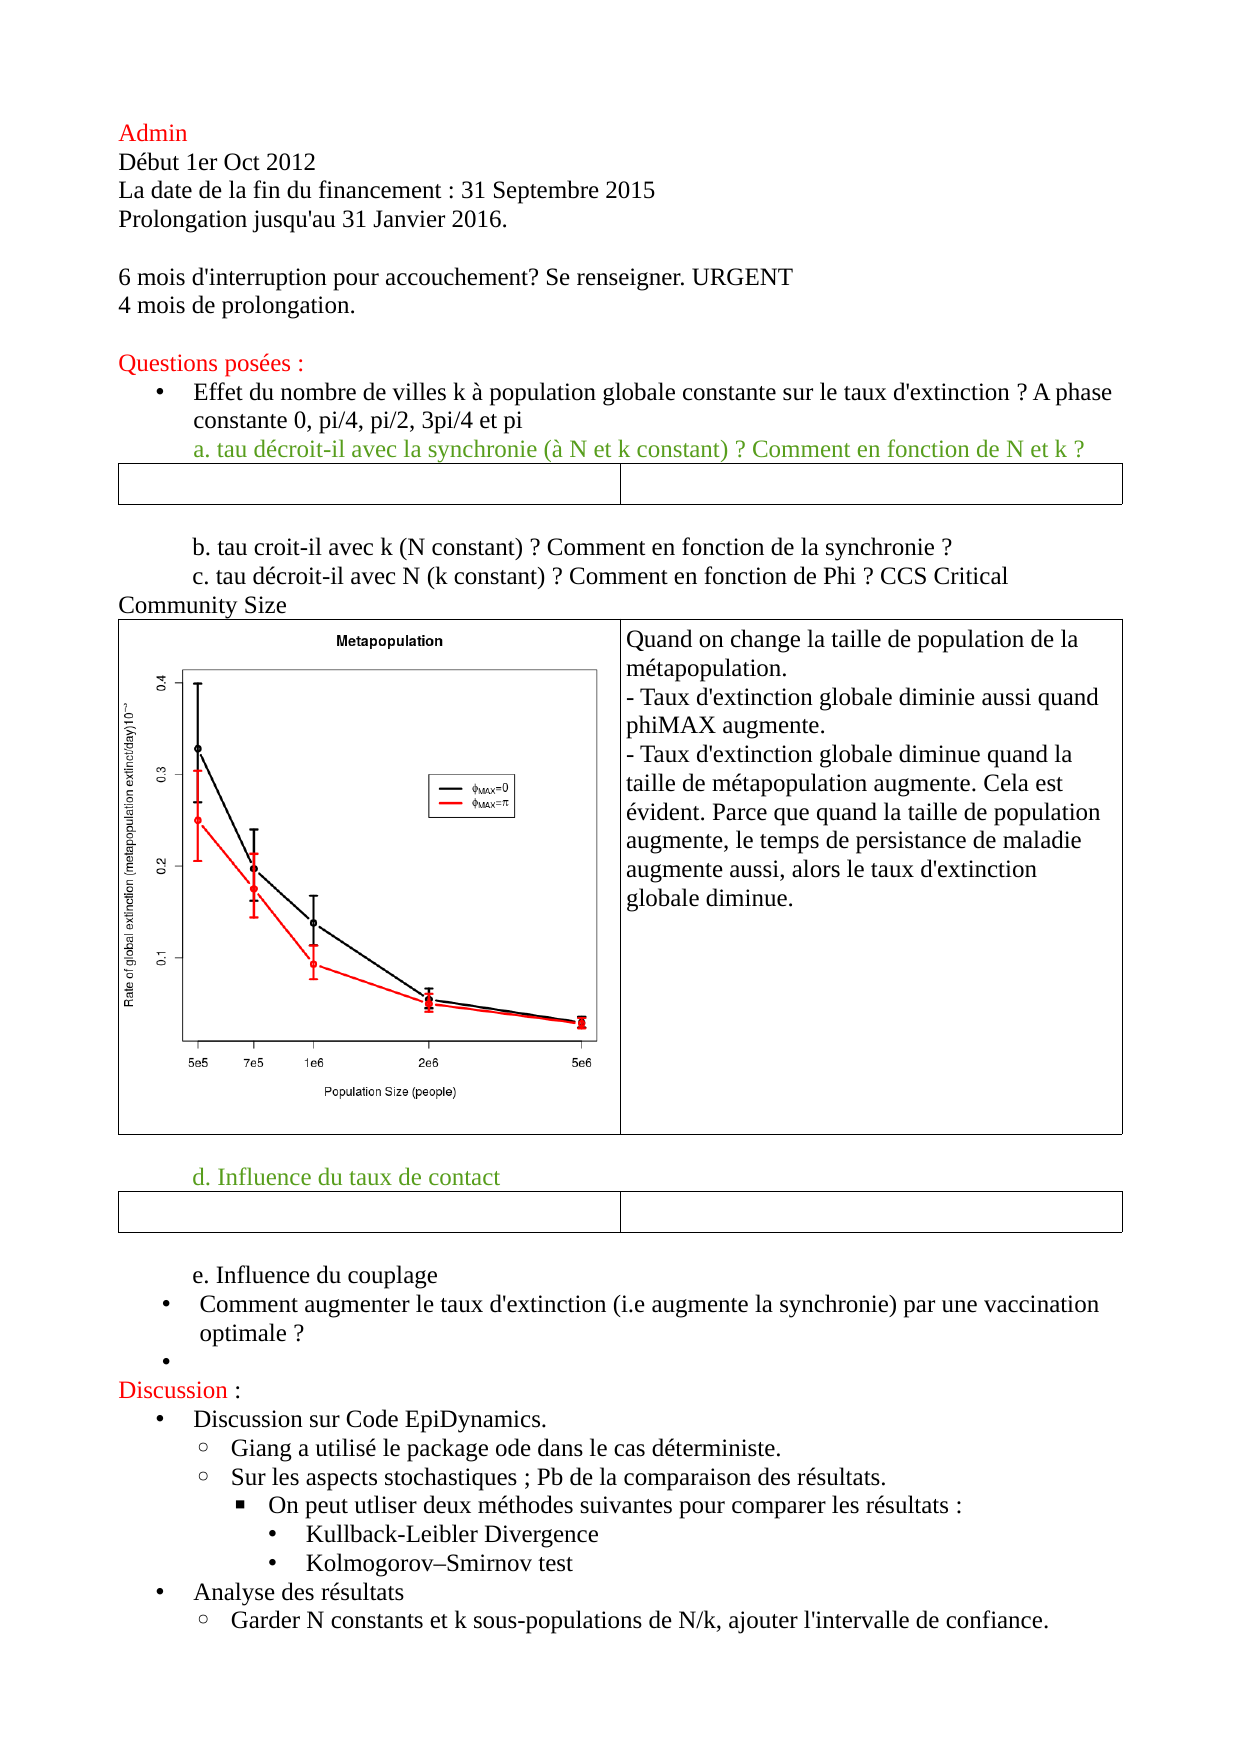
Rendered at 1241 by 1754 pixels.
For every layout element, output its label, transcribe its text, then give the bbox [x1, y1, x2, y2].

text Début 1er Oct 2012 [118, 147, 1122, 176]
text 6 mois d'interruption pour accouchement? Se renseigner. URGENT [118, 262, 1122, 291]
text e. Influence du couplage [118, 1260, 1122, 1289]
table_header [119, 464, 620, 503]
list Garder N constants et k sous-populations de N/k, ajouter l'intervalle de confiance. [193, 1605, 1122, 1634]
list Analyse des résultats [156, 1577, 1122, 1605]
list Kolmogorov–Smirnov test [268, 1548, 1122, 1577]
text Admin [118, 118, 1122, 147]
list Sur les aspects stochastiques ; Pb de la comparaison des résultats. [193, 1462, 1122, 1490]
list On peut utliser deux méthodes suivantes pour comparer les résultats : [231, 1490, 1122, 1519]
list Effet du nombre de villes k à population globale constante sur le taux d'extinction ? A phase constante 0, pi/4, pi/2, 3pi/4 et pi [156, 377, 1122, 434]
text La date de la fin du financement : 31 Septembre 2015 [118, 176, 1122, 204]
table_header Quand on change la taille de population de la métapopulation. - Taux d'extinction globale diminie aussi quand phiMAX augmente. - Taux d'extinction globale diminue quand la taille de métapopulation augmente. Cela est évident. Parce que quand la taille de population augmente, le temps de persistance de maladie augmente aussi, alors le taux d'extinction globale diminue. [621, 620, 1122, 1134]
text Discussion : [118, 1375, 1122, 1404]
picture [123, 624, 615, 1100]
list Kullback-Leibler Divergence [268, 1519, 1122, 1548]
list a. tau décroit-il avec la synchronie (à N et k constant) ? Comment en fonction de N et k ? [156, 434, 1122, 463]
list Discussion sur Code EpiDynamics. [156, 1404, 1122, 1433]
list Giang a utilisé le package ode dans le cas déterministe. [193, 1433, 1122, 1462]
table_header [119, 620, 620, 1134]
text b. tau croit-il avec k (N constant) ? Comment en fonction de la synchronie ? [118, 532, 1122, 561]
text d. Influence du taux de contact [118, 1162, 1122, 1191]
table_header [621, 1192, 1122, 1232]
table_header [119, 1192, 620, 1232]
text c. tau décroit-il avec N (k constant) ? Comment en fonction de Phi ? CCS Critical Community Size [118, 561, 1122, 618]
text Prolongation jusqu'au 31 Janvier 2016. [118, 204, 1122, 233]
table_header [621, 464, 1122, 503]
text 4 mois de prolongation. [118, 291, 1122, 319]
list Comment augmenter le taux d'extinction (i.e augmente la synchronie) par une vaccination optimale ? [162, 1289, 1122, 1347]
text Questions posées : [118, 348, 1122, 377]
